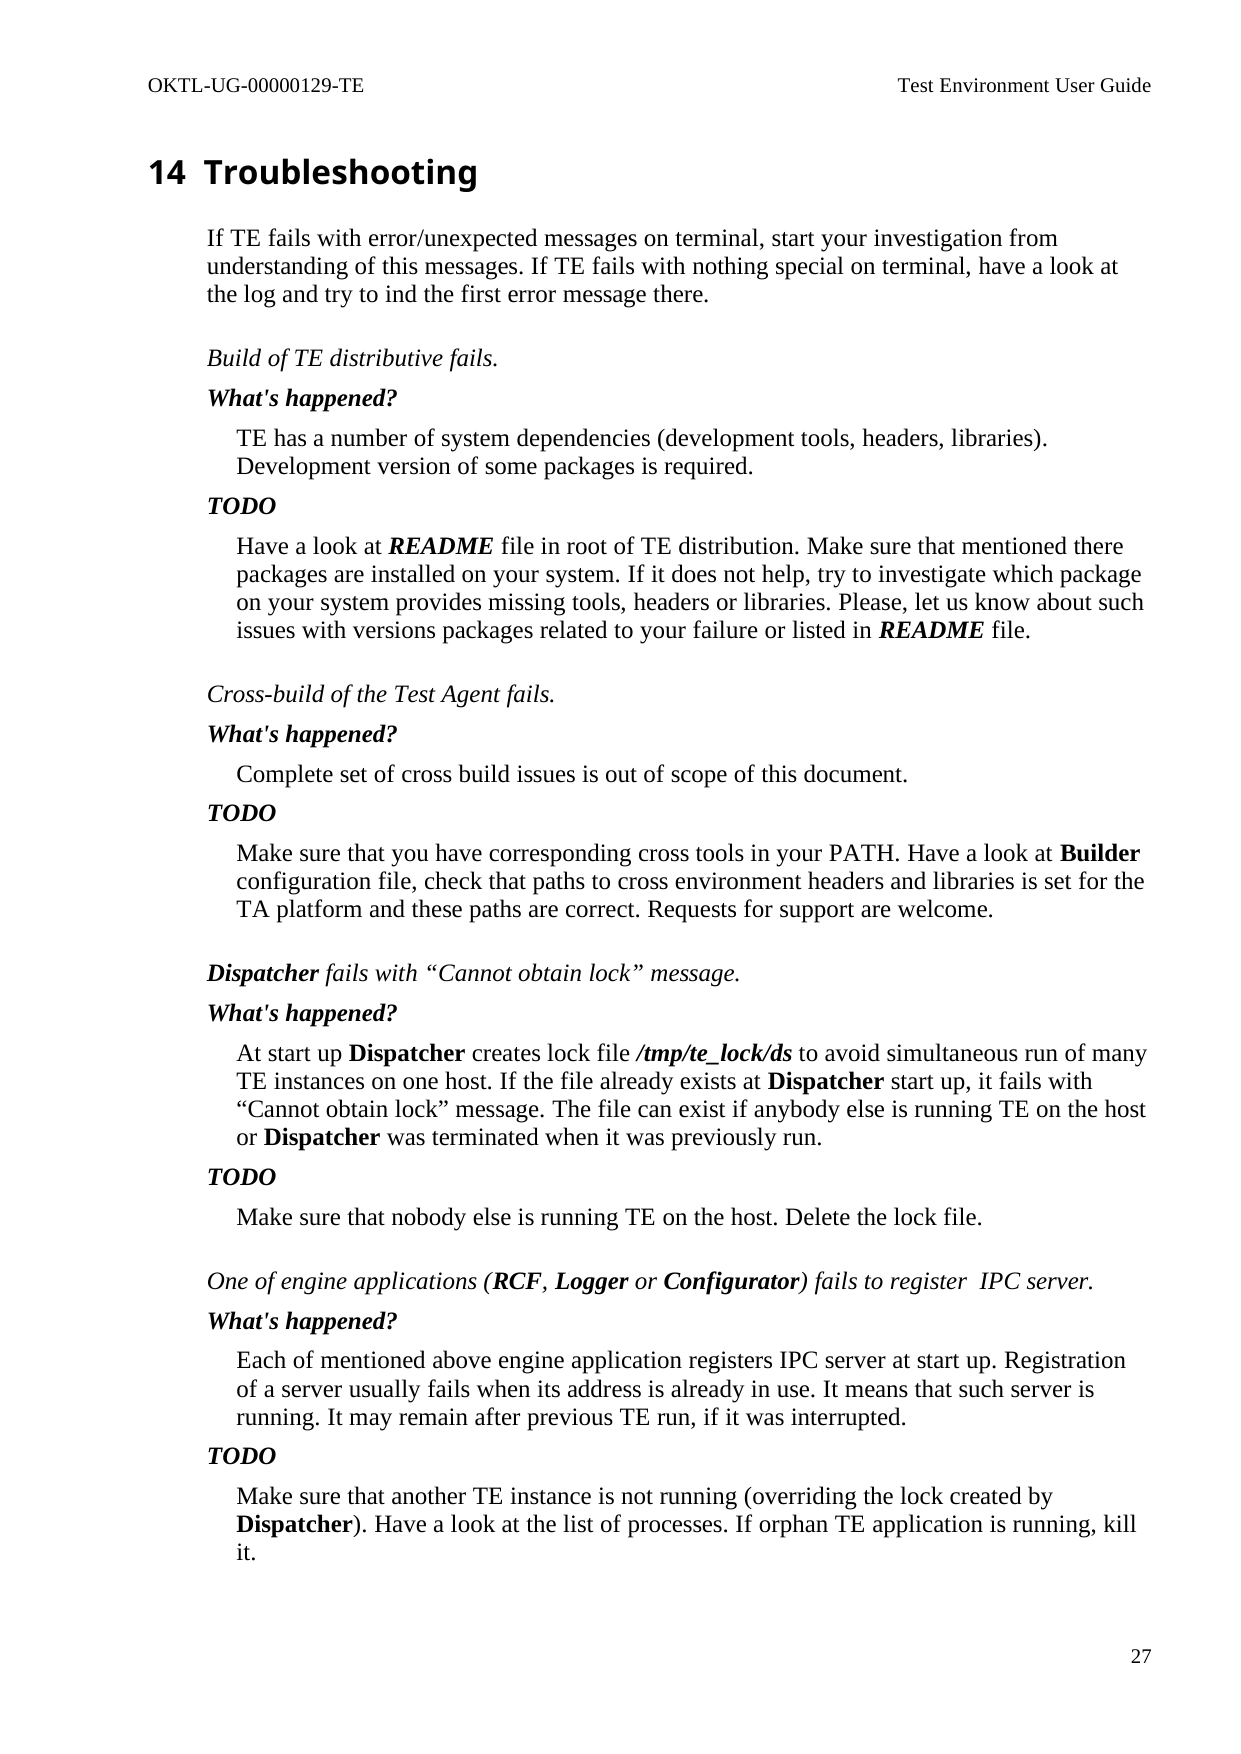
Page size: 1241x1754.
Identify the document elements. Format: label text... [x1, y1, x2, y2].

text TODO [207, 1163, 1152, 1191]
text TODO [207, 1442, 1152, 1470]
subtitle Troubleshooting [148, 148, 1152, 194]
text Build of TE distributive fails. [207, 344, 1152, 372]
text Cross-build of the Test Agent fails. [207, 680, 1152, 708]
text Make sure that nobody else is running TE on the host. Delete the lock file. [236, 1203, 1152, 1231]
text Make sure that you have corresponding cross tools in your PATH. Have a look at Builder configuration file, check that paths to cross environment headers and libraries is set for the TA platform and these paths are correct. Requests for support are welcome. [236, 839, 1152, 923]
text At start up Dispatcher creates lock file /tmp/te_lock/ds to avoid simultaneous run of many TE instances on one host. If the file already exists at Dispatcher start up, it fails with “Cannot obtain lock” message. The file can exist if anybody else is running TE on the host or Dispatcher was terminated when it was previously run. [236, 1039, 1152, 1151]
text What's happened? [207, 720, 1152, 748]
text If TE fails with error/unexpected messages on terminal, start your investigation from understanding of this messages. If TE fails with nothing special on terminal, have a look at the log and try to ind the first error message there. [207, 224, 1152, 308]
text One of engine applications (RCF, Logger or Configurator) fails to register IPC server. [207, 1267, 1152, 1295]
text Make sure that another TE instance is not running (overriding the lock created by Dispatcher). Have a look at the list of processes. If orphan TE application is running, kill it. [236, 1482, 1152, 1566]
text Each of mentioned above engine application registers IPC server at start up. Registration of a server usually fails when its address is already in use. It means that such server is running. It may remain after previous TE run, if it was interrupted. [236, 1346, 1152, 1431]
text Have a look at README file in root of TE distribution. Make sure that mentioned there packages are installed on your system. If it does not help, try to investigate which package on your system provides missing tools, headers or libraries. Please, let us know about such issues with versions packages related to your failure or listed in README file. [236, 532, 1152, 644]
text TODO [207, 799, 1152, 827]
text What's happened? [207, 1307, 1152, 1335]
text What's happened? [207, 999, 1152, 1027]
text Complete set of cross build issues is out of scope of this document. [236, 759, 1152, 787]
text TODO [207, 492, 1152, 520]
text Dispatcher fails with “Cannot obtain lock” message. [207, 959, 1152, 987]
text TE has a number of system dependencies (development tools, headers, libraries). Development version of some packages is required. [236, 424, 1152, 480]
text What's happened? [207, 384, 1152, 412]
